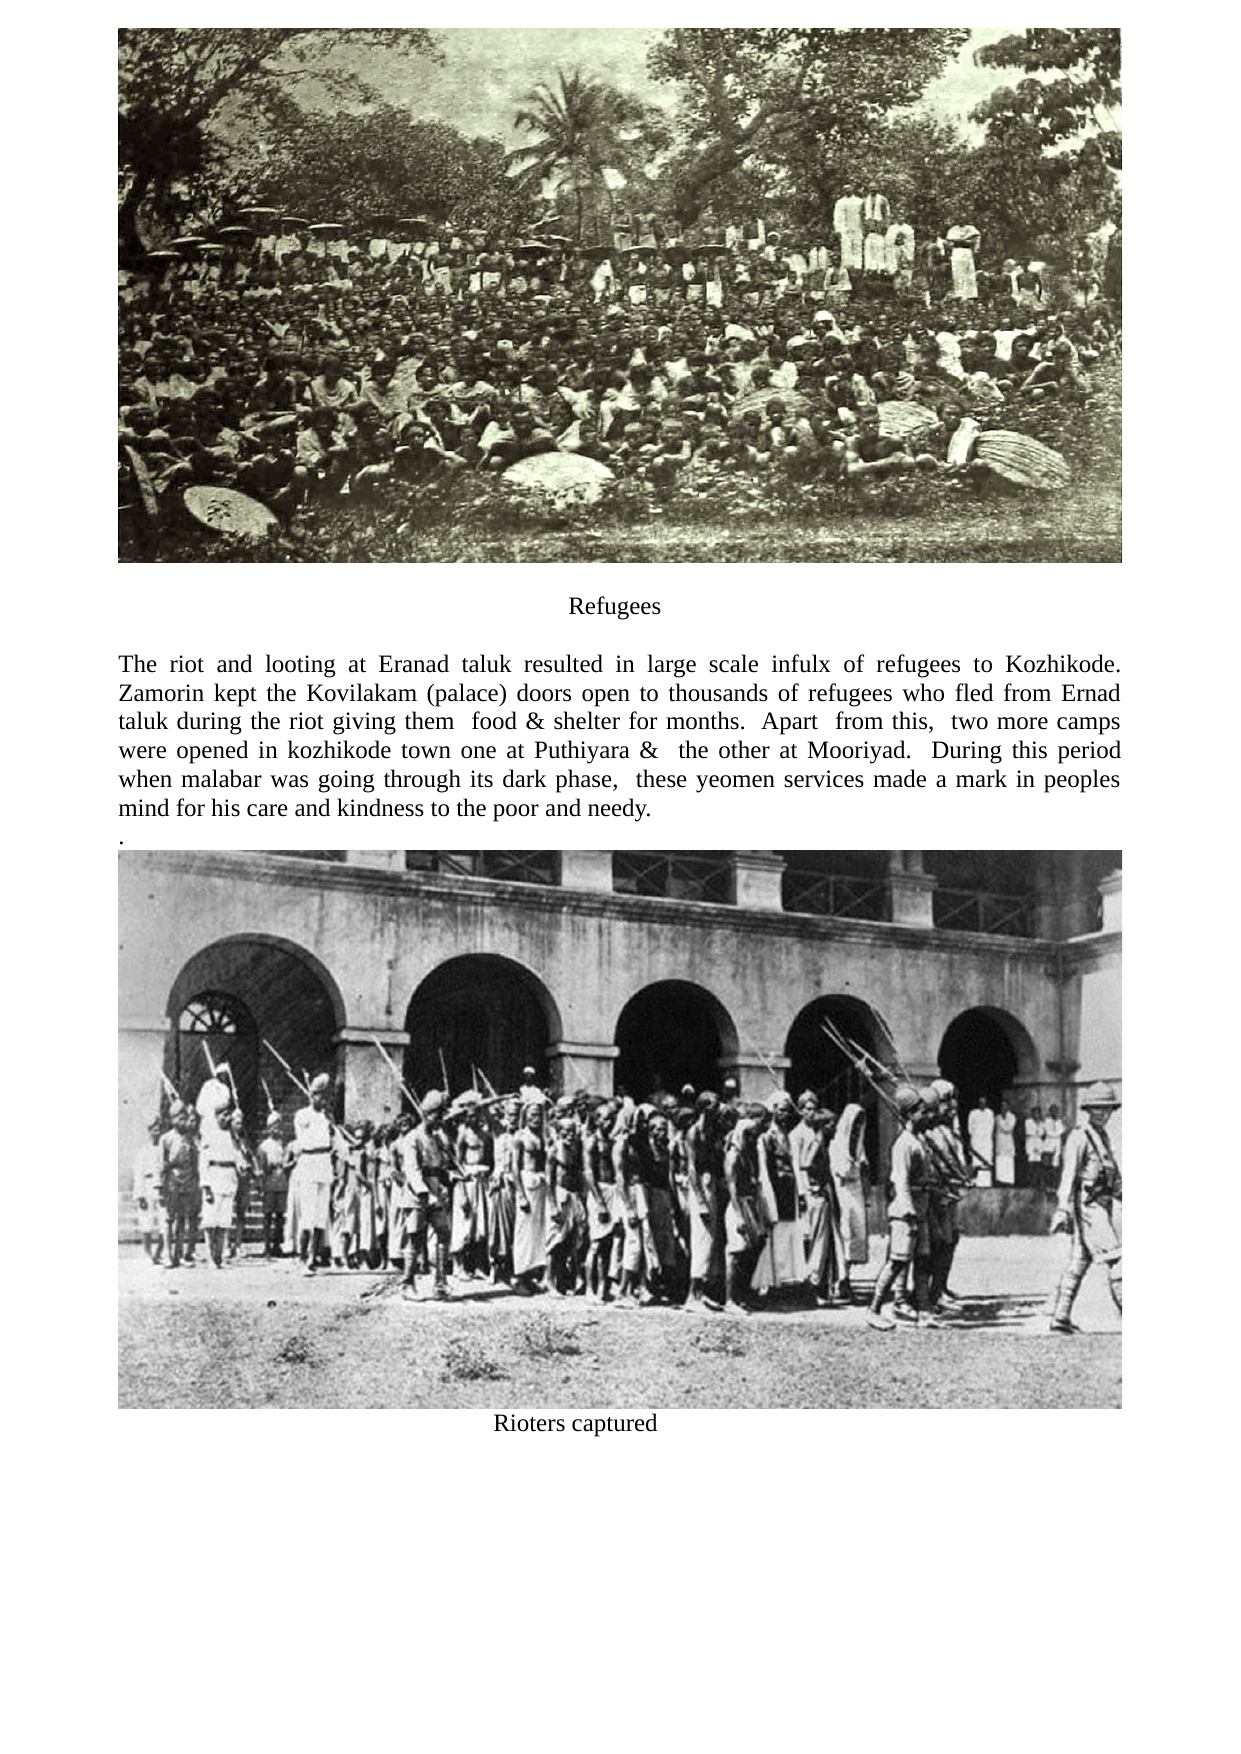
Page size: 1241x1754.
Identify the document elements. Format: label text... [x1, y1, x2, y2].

text Refugees [118, 591, 1122, 620]
picture [118, 28, 1123, 563]
text The riot and looting at Eranad taluk resulted in large scale infulx of refugees to Kozhikode. Zamorin kept the Kovilakam (palace) doors open to thousands of refugees who fled from Ernad taluk during the riot giving them food & shelter for months. Apart from this, two more camps were opened in kozhikode town one at Puthiyara & the other at Mooriyad. During this period when malabar was going through its dark phase, these yeomen services made a mark in peoples mind for his care and kindness to the poor and needy. [118, 649, 1122, 821]
picture [118, 850, 1123, 1409]
text . [118, 821, 1122, 850]
text Rioters captured [118, 1409, 1122, 1437]
